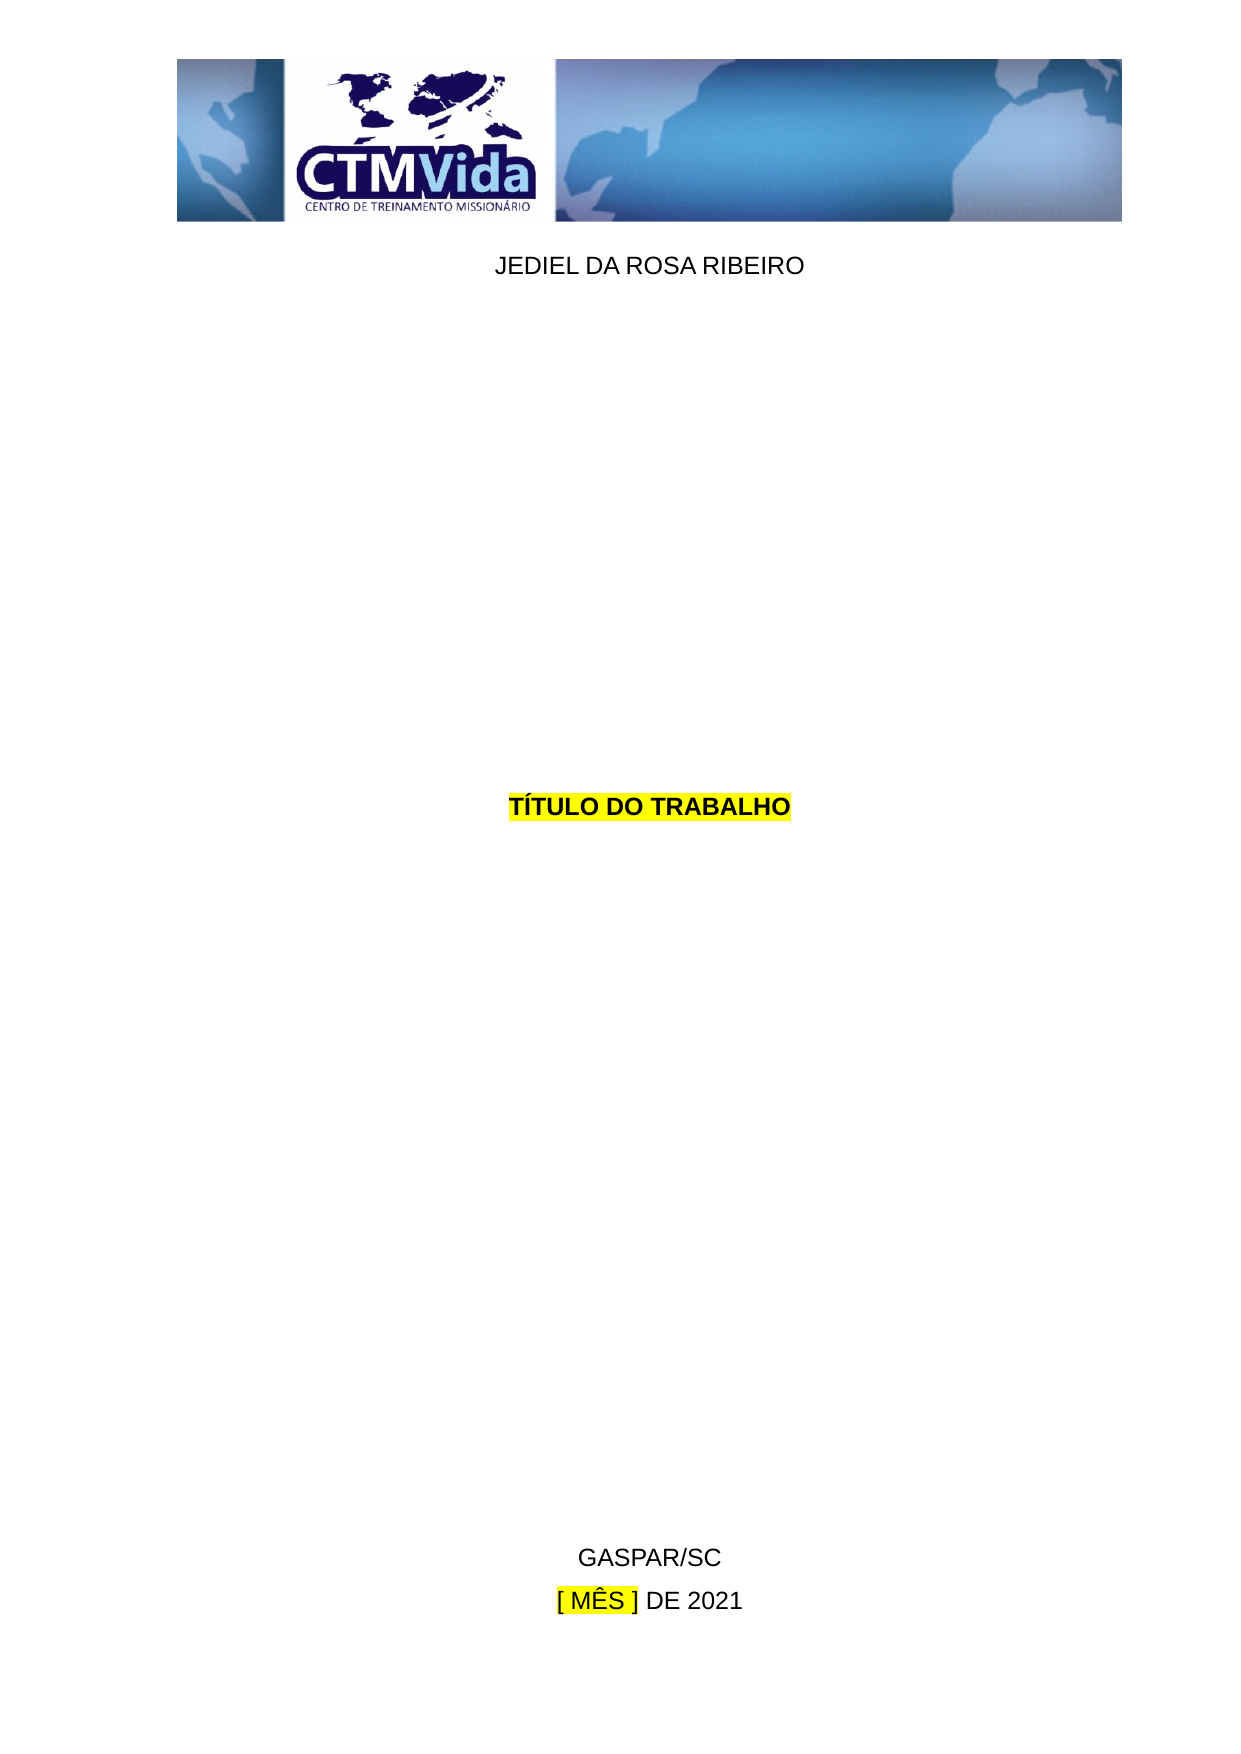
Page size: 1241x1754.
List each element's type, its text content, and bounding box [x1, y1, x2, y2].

text JEDIEL DA ROSA RIBEIRO [177, 251, 1122, 280]
text TÍTULO DO TRABALHO [177, 792, 1122, 821]
text GASPAR/SC [ MÊS ] DE 2021 [177, 1543, 1122, 1614]
picture [177, 59, 1122, 222]
